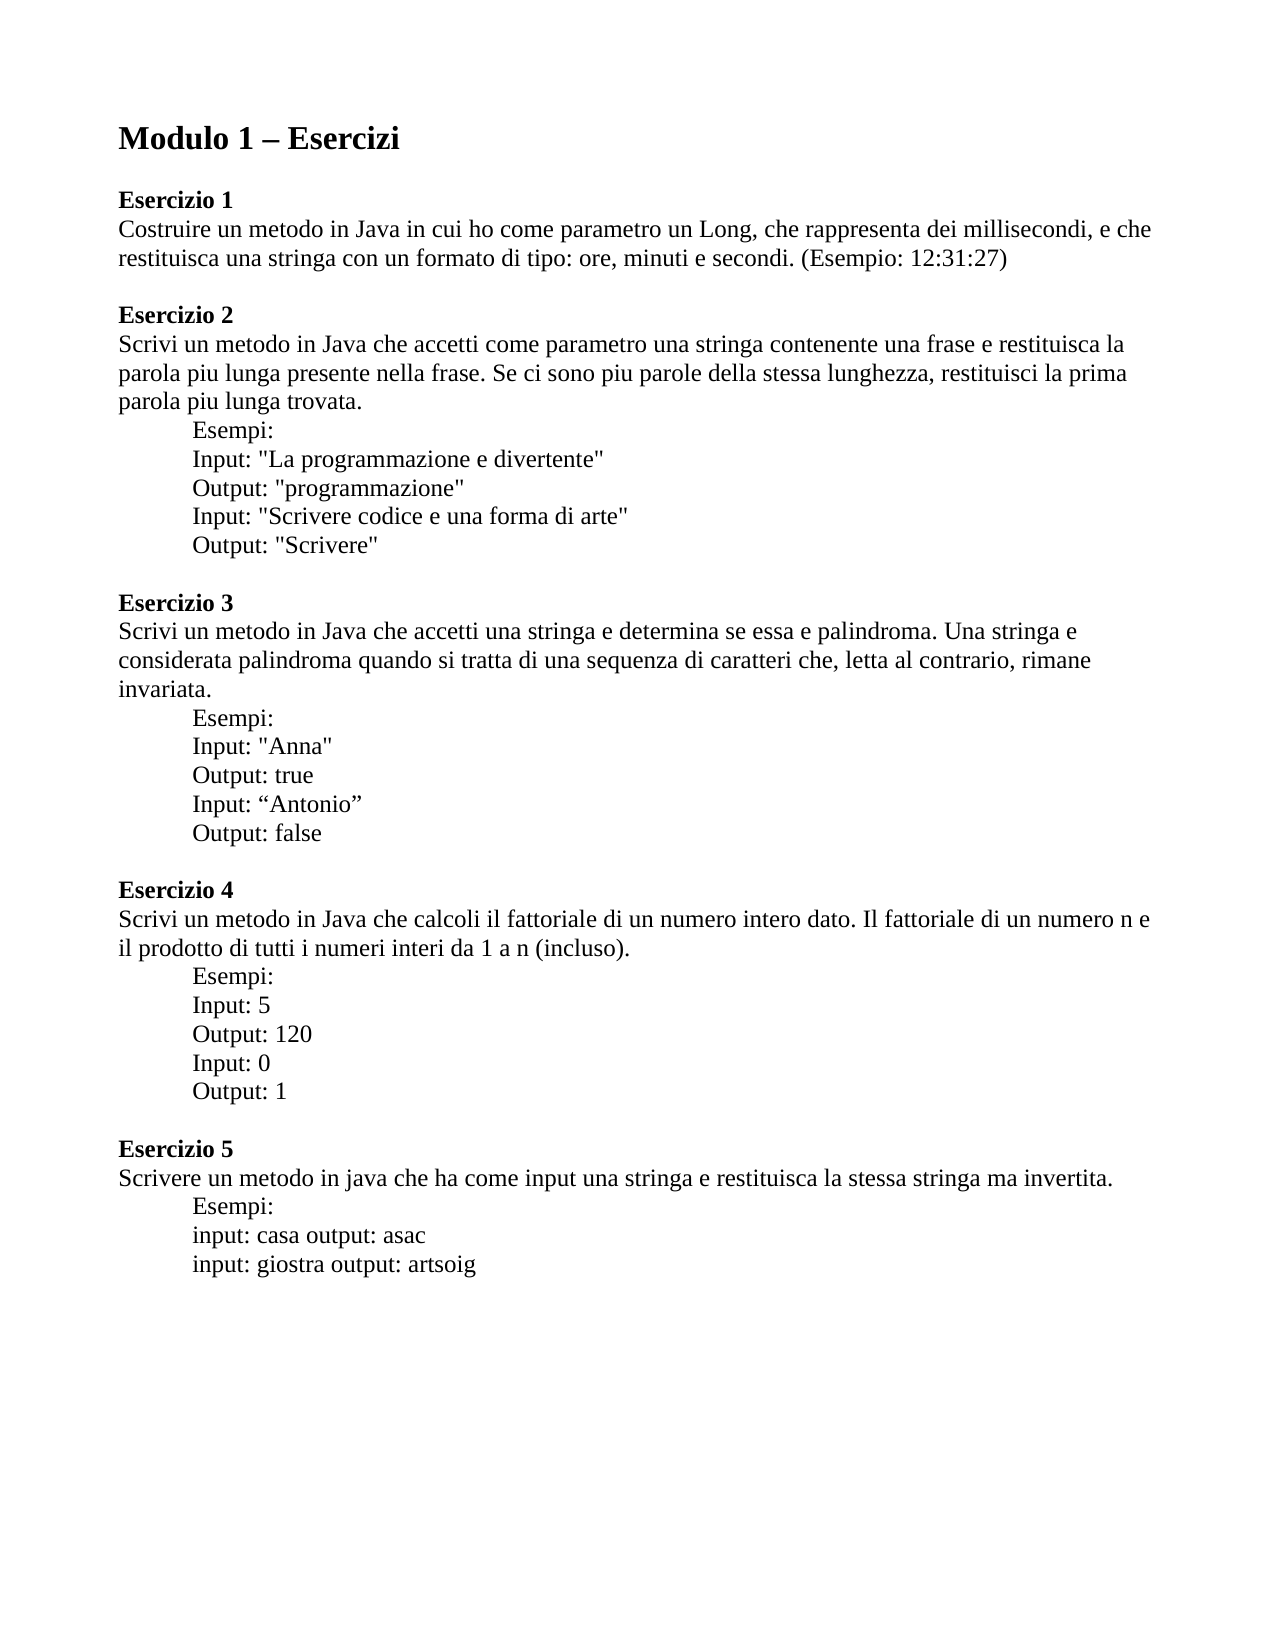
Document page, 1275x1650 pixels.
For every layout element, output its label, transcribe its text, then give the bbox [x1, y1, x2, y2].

text Esercizio 3 [118, 588, 1157, 616]
text input: giostra output: artsoig [192, 1249, 1157, 1278]
text parola piu lunga presente nella frase. Se ci sono piu parole della stessa lunghezza, restituisci la prima [118, 358, 1157, 386]
text considerata palindroma quando si tratta di una sequenza di caratteri che, letta al contrario, rimane [118, 645, 1157, 674]
text Esercizio 5 [118, 1134, 1157, 1163]
text Output: "programmazione" [192, 473, 1157, 501]
text input: casa output: asac [192, 1220, 1157, 1249]
text Esercizio 1 [118, 185, 1157, 214]
text Input: 0 [192, 1048, 1157, 1076]
text Input: “Antonio” [192, 789, 1157, 818]
text Output: true [192, 760, 1157, 789]
text Input: "Anna" [192, 731, 1157, 760]
text Costruire un metodo in Java in cui ho come parametro un Long, che rappresenta dei millisecondi, e che [118, 214, 1157, 243]
text Input: "La programmazione e divertente" [192, 444, 1157, 473]
text Output: 120 [192, 1019, 1157, 1048]
text invariata. [118, 674, 1157, 703]
text Esercizio 2 [118, 300, 1157, 329]
text Esempi: [192, 415, 1157, 444]
text Scrivere un metodo in java che ha come input una stringa e restituisca la stessa stringa ma invertita. [118, 1163, 1157, 1191]
text Scrivi un metodo in Java che calcoli il fattoriale di un numero intero dato. Il fattoriale di un numero n e [118, 904, 1157, 933]
text Esempi: [192, 1191, 1157, 1220]
text il prodotto di tutti i numeri interi da 1 a n (incluso). [118, 933, 1157, 961]
text Scrivi un metodo in Java che accetti una stringa e determina se essa e palindroma. Una stringa e [118, 616, 1157, 645]
text Esercizio 4 [118, 875, 1157, 904]
text Output: "Scrivere" [192, 530, 1157, 559]
text Output: 1 [192, 1076, 1157, 1105]
text Input: "Scrivere codice e una forma di arte" [192, 501, 1157, 530]
text Scrivi un metodo in Java che accetti come parametro una stringa contenente una frase e restituisca la [118, 329, 1157, 358]
text Input: 5 [192, 990, 1157, 1019]
text Output: false [192, 818, 1157, 846]
text Esempi: [192, 703, 1157, 731]
text Modulo 1 – Esercizi [118, 118, 1157, 156]
text restituisca una stringa con un formato di tipo: ore, minuti e secondi. (Esempio: 12:31:27) [118, 243, 1157, 271]
text Esempi: [192, 961, 1157, 990]
text parola piu lunga trovata. [118, 386, 1157, 415]
